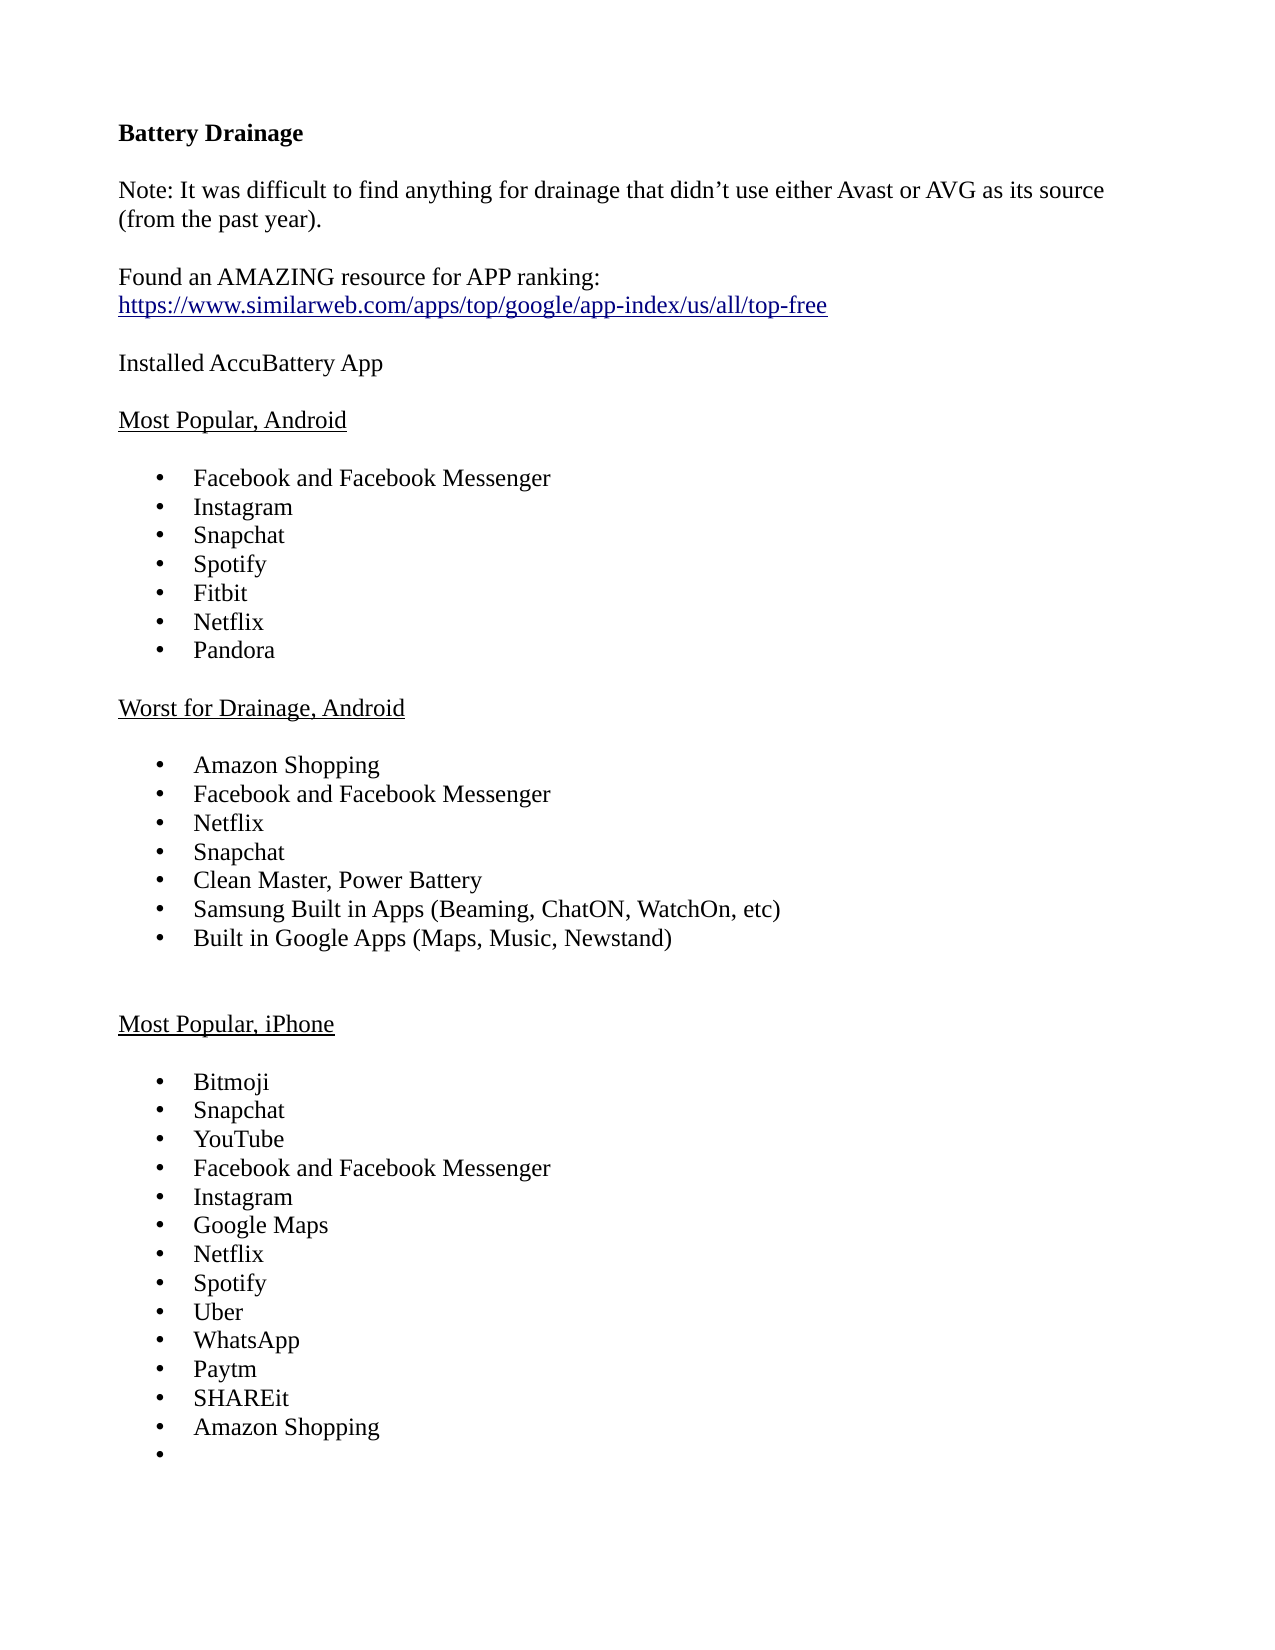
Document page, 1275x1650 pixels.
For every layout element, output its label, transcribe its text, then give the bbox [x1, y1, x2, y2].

text Battery Drainage [118, 118, 1157, 147]
list YouTube [156, 1124, 1157, 1153]
list Instagram [156, 492, 1157, 521]
text Note: It was difficult to find anything for drainage that didn’t use either Avast or AVG as its source (from the past year). [118, 176, 1157, 233]
list SHAREit [156, 1383, 1157, 1412]
text Most Popular, Android [118, 406, 1157, 434]
list Built in Google Apps (Maps, Music, Newstand) [156, 923, 1157, 952]
text Worst for Drainage, Android [118, 693, 1157, 722]
list WhatsApp [156, 1326, 1157, 1354]
list Netflix [156, 607, 1157, 636]
list Clean Master, Power Battery [156, 866, 1157, 894]
text Most Popular, iPhone [118, 1009, 1157, 1038]
list Netflix [156, 1239, 1157, 1268]
list Pandora [156, 636, 1157, 664]
list Facebook and Facebook Messenger [156, 463, 1157, 492]
list Instagram [156, 1182, 1157, 1211]
list Samsung Built in Apps (Beaming, ChatON, WatchOn, etc) [156, 894, 1157, 923]
list Amazon Shopping [156, 1412, 1157, 1441]
list Spotify [156, 549, 1157, 578]
list Fitbit [156, 578, 1157, 607]
list Facebook and Facebook Messenger [156, 1153, 1157, 1182]
text Installed AccuBattery App [118, 348, 1157, 377]
text https://www.similarweb.com/apps/top/google/app-index/us/all/top-free [118, 291, 1157, 319]
list Spotify [156, 1268, 1157, 1297]
list Netflix [156, 808, 1157, 837]
list Bitmoji [156, 1067, 1157, 1096]
list Amazon Shopping [156, 751, 1157, 779]
text Found an AMAZING resource for APP ranking: [118, 262, 1157, 291]
list Uber [156, 1297, 1157, 1326]
list Google Maps [156, 1211, 1157, 1239]
list Snapchat [156, 521, 1157, 549]
list Snapchat [156, 837, 1157, 866]
list Paytm [156, 1354, 1157, 1383]
list Facebook and Facebook Messenger [156, 779, 1157, 808]
list Snapchat [156, 1096, 1157, 1124]
